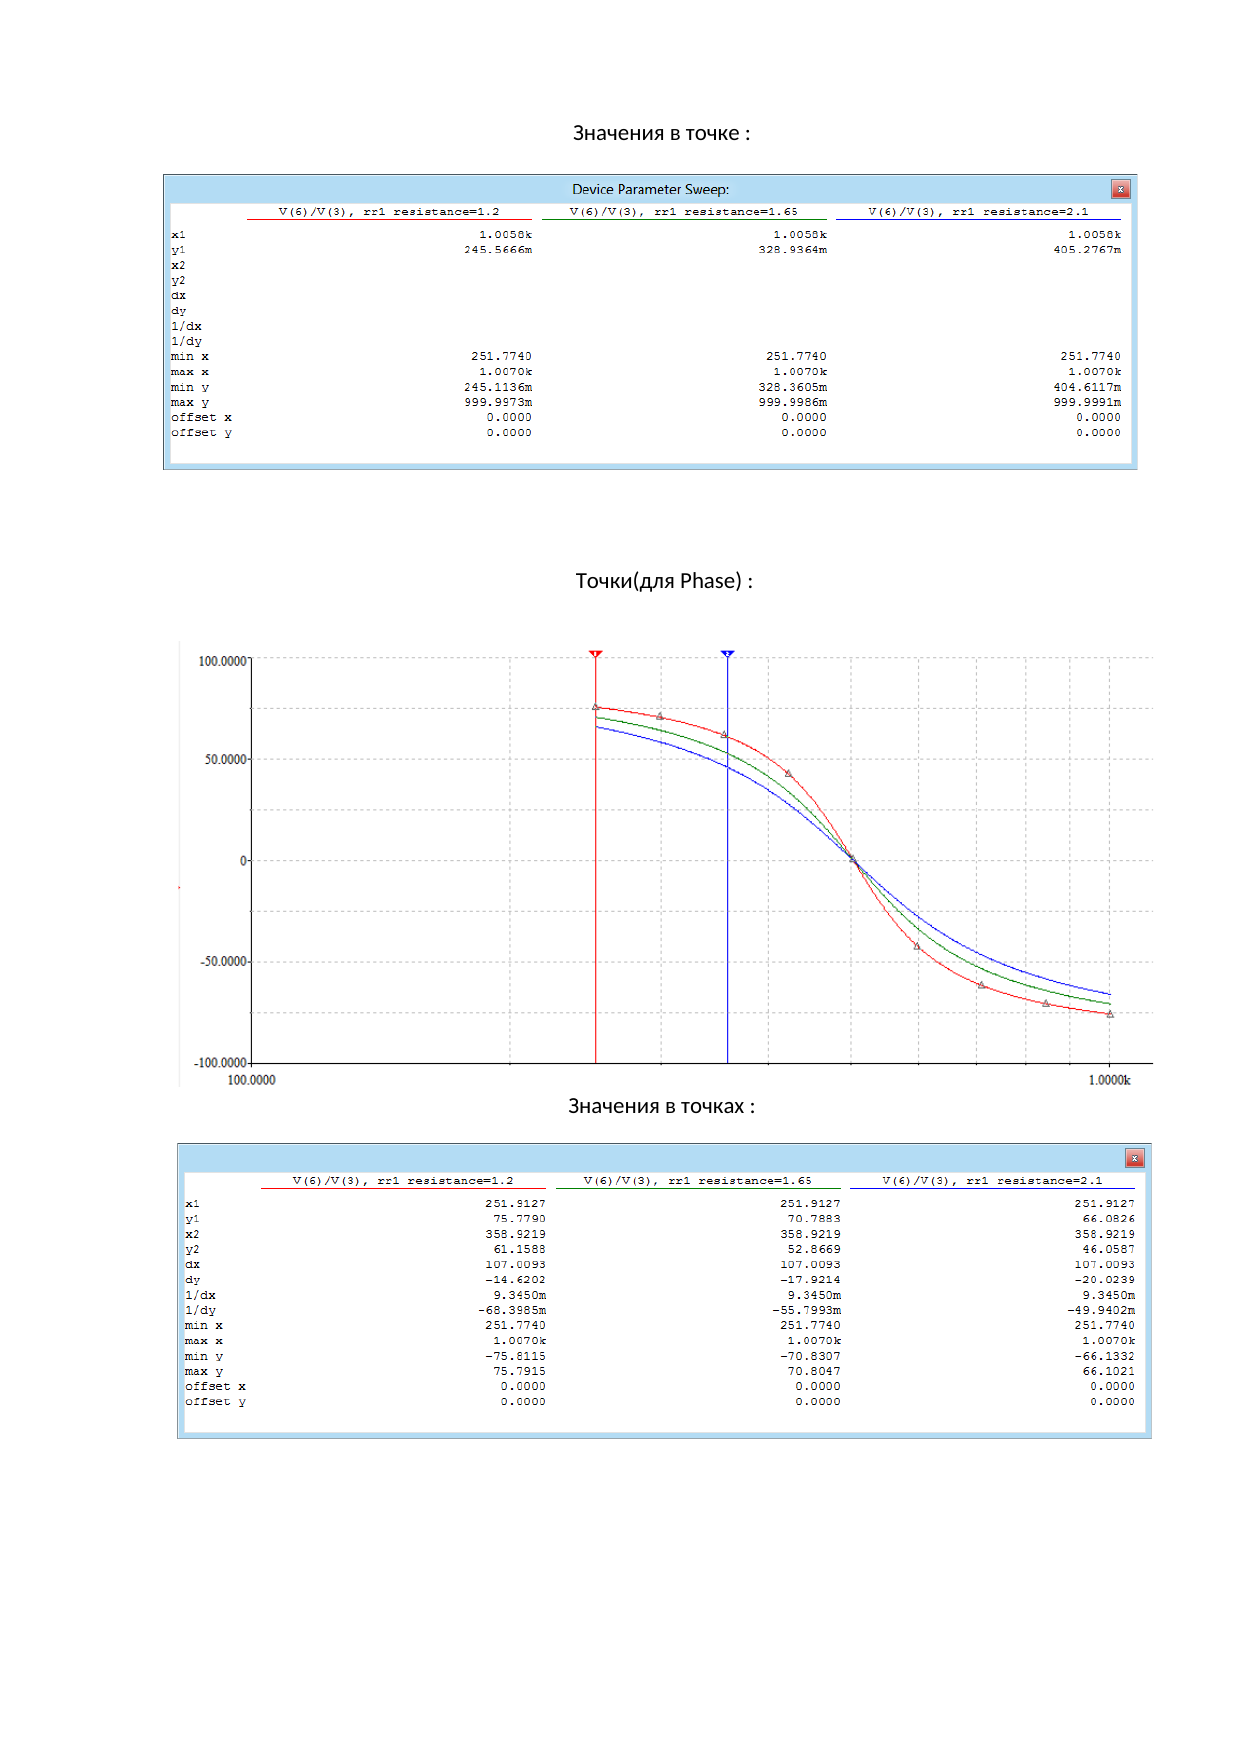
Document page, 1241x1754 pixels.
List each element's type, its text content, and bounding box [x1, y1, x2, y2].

picture [163, 174, 1138, 470]
text [177, 1123, 1152, 1143]
text Значения в точке : Точки(для Phase) : [177, 118, 1152, 626]
picture [177, 1143, 1152, 1439]
text Значения в точках : [177, 631, 1152, 1119]
text [177, 1439, 1152, 1632]
